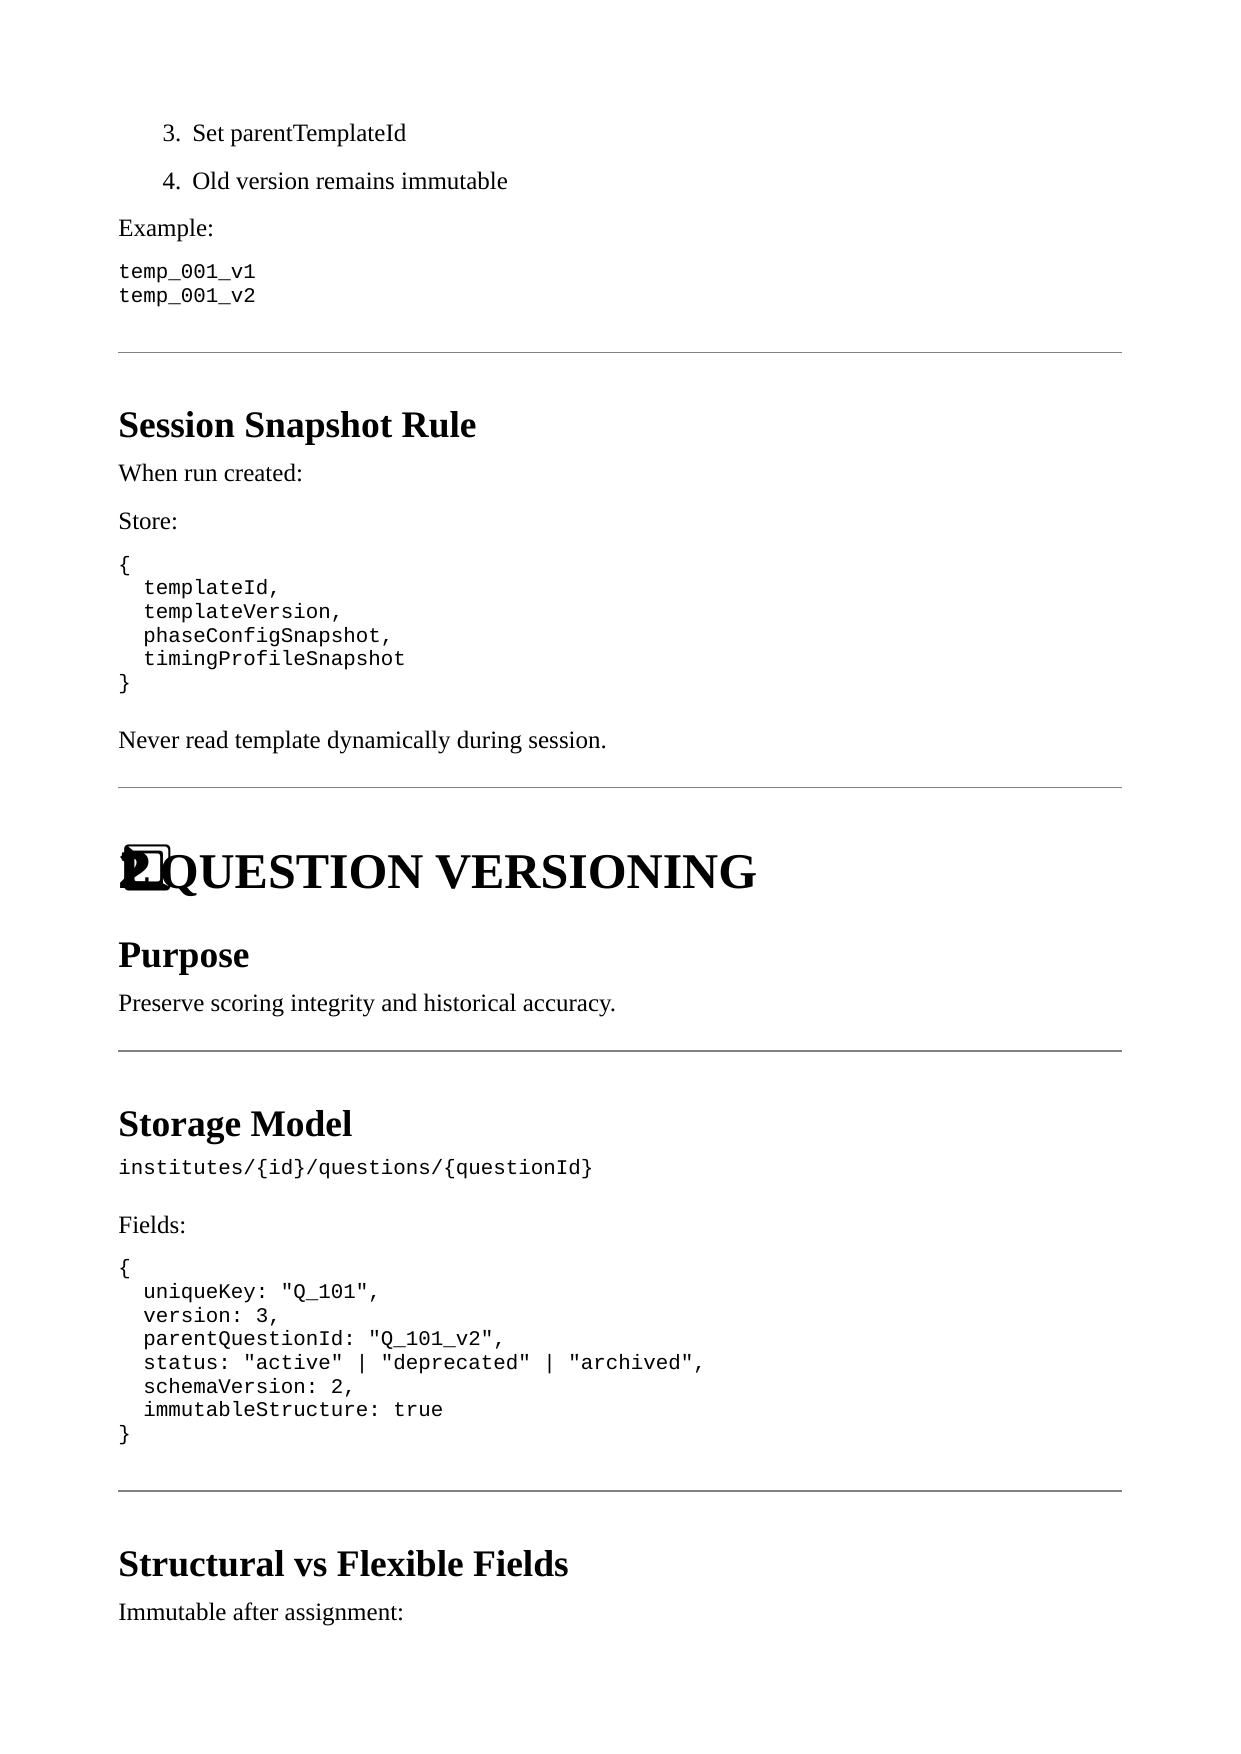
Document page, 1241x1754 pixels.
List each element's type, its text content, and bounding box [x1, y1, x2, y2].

text schemaVersion: 2, [118, 1376, 1122, 1399]
list Old version remains immutable [162, 166, 1122, 194]
text timingProfileSnapshot [118, 648, 1122, 672]
text Immutable after assignment: [118, 1597, 1122, 1626]
text Example: [118, 213, 1122, 242]
text temp_001_v2 [118, 284, 1122, 308]
subtitle Purpose [118, 933, 1122, 976]
subtitle Session Snapshot Rule [118, 403, 1122, 446]
text temp_001_v1 [118, 261, 1122, 284]
text uniqueKey: "Q_101", [118, 1281, 1122, 1305]
text immutableStructure: true [118, 1399, 1122, 1423]
text Never read template dynamically during session. [118, 725, 1122, 754]
text { [118, 554, 1122, 577]
text templateId, [118, 577, 1122, 601]
text } [118, 672, 1122, 696]
subtitle Storage Model [118, 1101, 1122, 1144]
text Preserve scoring integrity and historical accuracy. [118, 988, 1122, 1017]
text status: "active" | "deprecated" | "archived", [118, 1352, 1122, 1376]
text templateVersion, [118, 601, 1122, 624]
text Store: [118, 506, 1122, 535]
text parentQuestionId: "Q_101_v2", [118, 1328, 1122, 1352]
list Set parentTemplateId [162, 118, 1122, 147]
text } [118, 1423, 1122, 1447]
subtitle 2️⃣ QUESTION VERSIONING [118, 842, 1122, 899]
text version: 3, [118, 1305, 1122, 1328]
text { [118, 1257, 1122, 1281]
text Fields: [118, 1210, 1122, 1238]
text When run created: [118, 458, 1122, 487]
subtitle Structural vs Flexible Fields [118, 1541, 1122, 1584]
text phaseConfigSnapshot, [118, 624, 1122, 648]
text institutes/{id}/questions/{questionId} [118, 1157, 1122, 1180]
